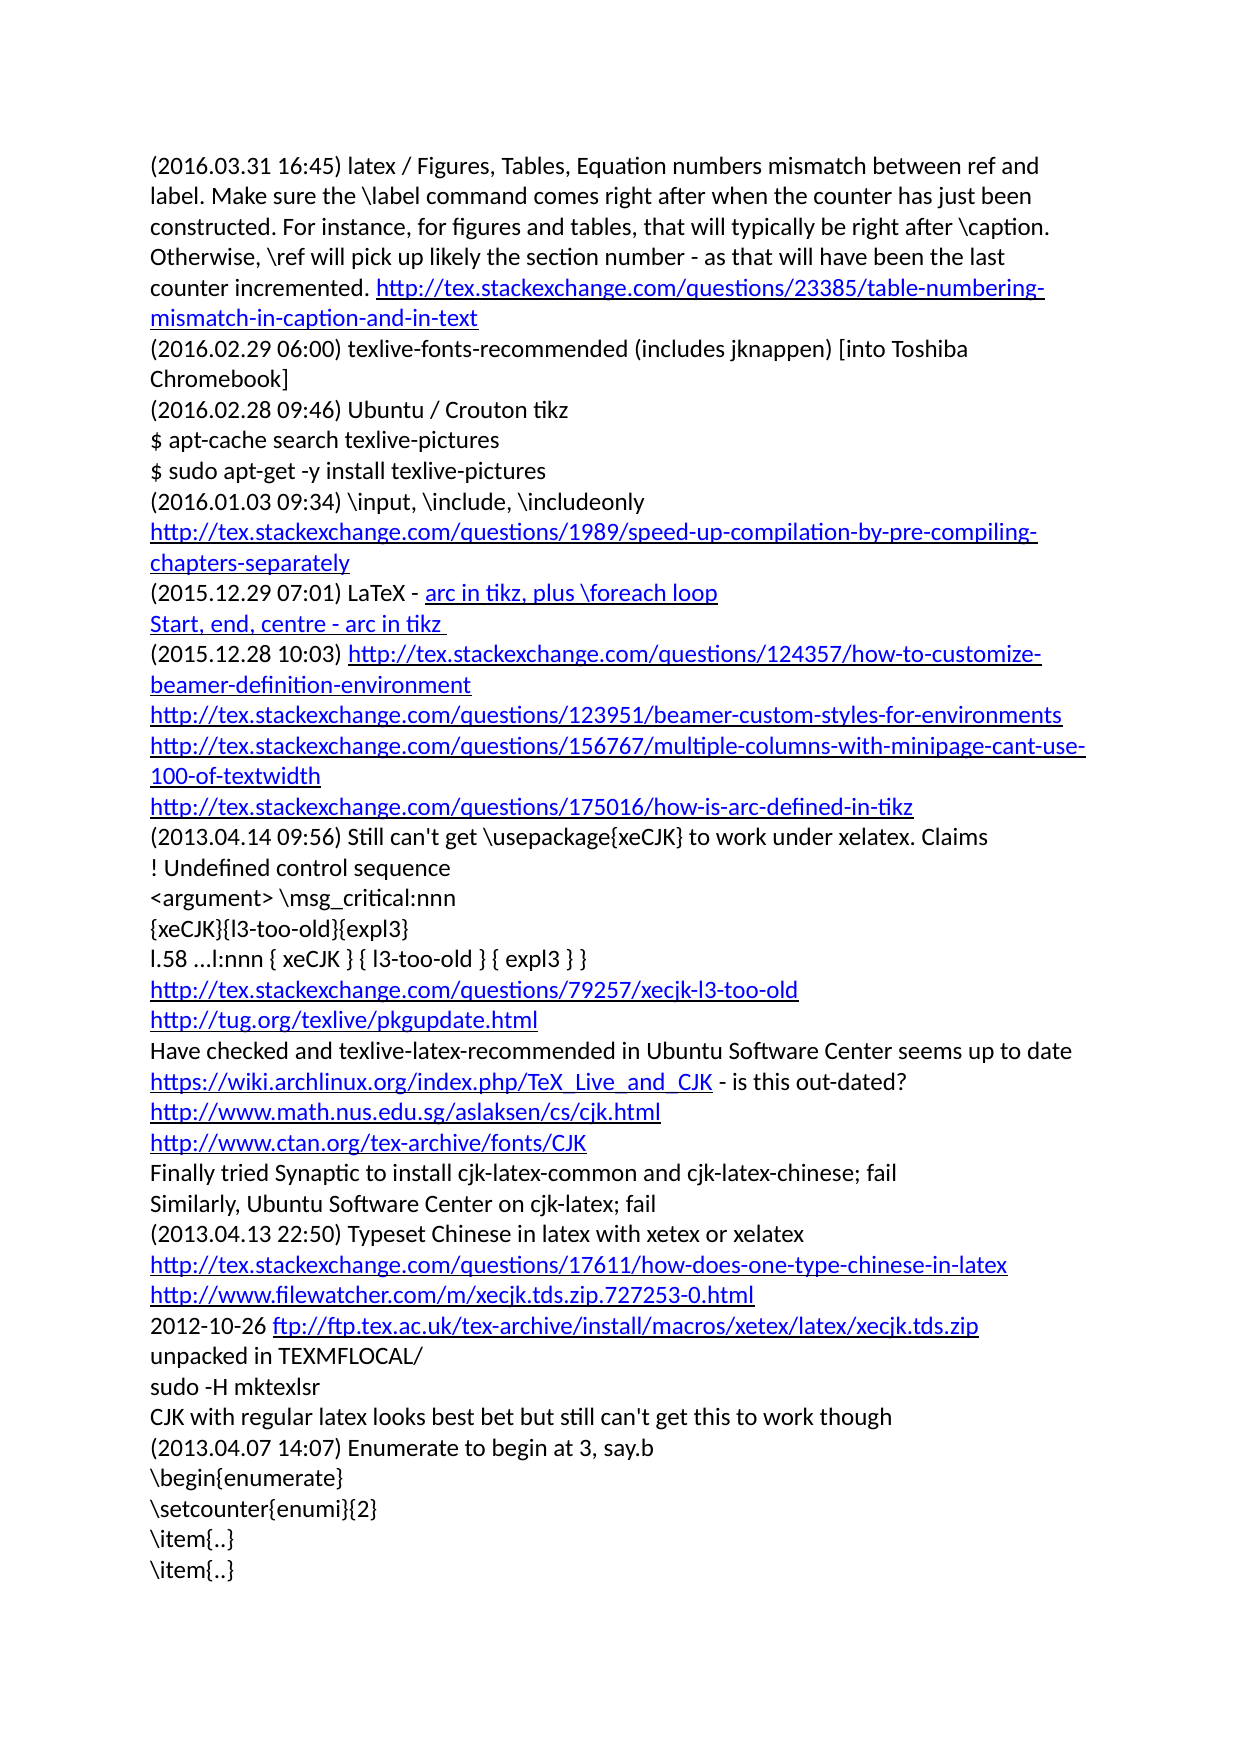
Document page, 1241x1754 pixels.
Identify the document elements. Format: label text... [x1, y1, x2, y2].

text CJK with regular latex looks best bet but still can't get this to work though [150, 1401, 1090, 1432]
text unpacked in TEXMFLOCAL/ [150, 1340, 1090, 1371]
text Similarly, Ubuntu Software Center on cjk-latex; fail [150, 1188, 1090, 1218]
text {xeCJK}{l3-too-old}{expl3} [150, 913, 1090, 943]
text (2015.12.29 07:01) LaTeX - arc in tikz, plus \foreach loop [150, 577, 1090, 608]
text 2012-10-26 ftp://ftp.tex.ac.uk/tex-archive/install/macros/xetex/latex/xecjk.tds.zip [150, 1310, 1090, 1340]
text l.58 ...l:nnn { xeCJK } { l3-too-old } { expl3 } } [150, 943, 1090, 974]
text (2013.04.14 09:56) Still can't get \usepackage{xeCJK} to work under xelatex. Claims [150, 821, 1090, 852]
text \setcounter{enumi}{2} [150, 1493, 1090, 1523]
text http://tex.stackexchange.com/questions/156767/multiple-columns-with-minipage-cant-use-100-of-textwidth [150, 730, 1090, 791]
text (2015.12.28 10:03) http://tex.stackexchange.com/questions/124357/how-to-customize-beamer-definition-environment [150, 638, 1090, 699]
text http://tex.stackexchange.com/questions/123951/beamer-custom-styles-for-environments [150, 699, 1090, 730]
text Start, end, centre - arc in tikz [150, 608, 1090, 638]
text $ apt-cache search texlive-pictures [150, 425, 1090, 455]
text <argument> \msg_critical:nnn [150, 882, 1090, 913]
text (2016.03.31 16:45) latex / Figures, Tables, Equation numbers mismatch between ref and label. Make sure the \label command comes right after when the counter has just been constructed. For instance, for figures and tables, that will typically be right after \caption. Otherwise, \ref will pick up likely the section number - as that will have been the last counter incremented. http://tex.stackexchange.com/questions/23385/table-numbering-mismatch-in-caption-and-in-text [150, 150, 1090, 333]
text ! Undefined control sequence [150, 852, 1090, 882]
text (2016.01.03 09:34) \input, \include, \includeonly http://tex.stackexchange.com/questions/1989/speed-up-compilation-by-pre-compiling-chapters-separately [150, 486, 1090, 577]
text Finally tried Synaptic to install cjk-latex-common and cjk-latex-chinese; fail [150, 1157, 1090, 1188]
text Have checked and texlive-latex-recommended in Ubuntu Software Center seems up to date [150, 1035, 1090, 1066]
text https://wiki.archlinux.org/index.php/TeX_Live_and_CJK - is this out-dated? [150, 1066, 1090, 1096]
text \begin{enumerate} [150, 1462, 1090, 1493]
text $ sudo apt-get -y install texlive-pictures [150, 455, 1090, 486]
text http://www.ctan.org/tex-archive/fonts/CJK [150, 1127, 1090, 1157]
text (2016.02.29 06:00) texlive-fonts-recommended (includes jknappen) [into Toshiba Chromebook] [150, 333, 1090, 394]
text \item{..} [150, 1523, 1090, 1554]
text http://tug.org/texlive/pkgupdate.html [150, 1004, 1090, 1035]
text http://www.filewatcher.com/m/xecjk.tds.zip.727253-0.html [150, 1279, 1090, 1310]
text sudo -H mktexlsr [150, 1371, 1090, 1401]
text http://tex.stackexchange.com/questions/175016/how-is-arc-defined-in-tikz [150, 791, 1090, 821]
text (2016.02.28 09:46) Ubuntu / Crouton tikz [150, 394, 1090, 425]
text \item{..} [150, 1554, 1090, 1584]
text (2013.04.13 22:50) Typeset Chinese in latex with xetex or xelatex http://tex.stackexchange.com/questions/17611/how-does-one-type-chinese-in-latex [150, 1218, 1090, 1279]
text (2013.04.07 14:07) Enumerate to begin at 3, say.b [150, 1432, 1090, 1462]
text http://www.math.nus.edu.sg/aslaksen/cs/cjk.html [150, 1096, 1090, 1127]
text http://tex.stackexchange.com/questions/79257/xecjk-l3-too-old [150, 974, 1090, 1004]
